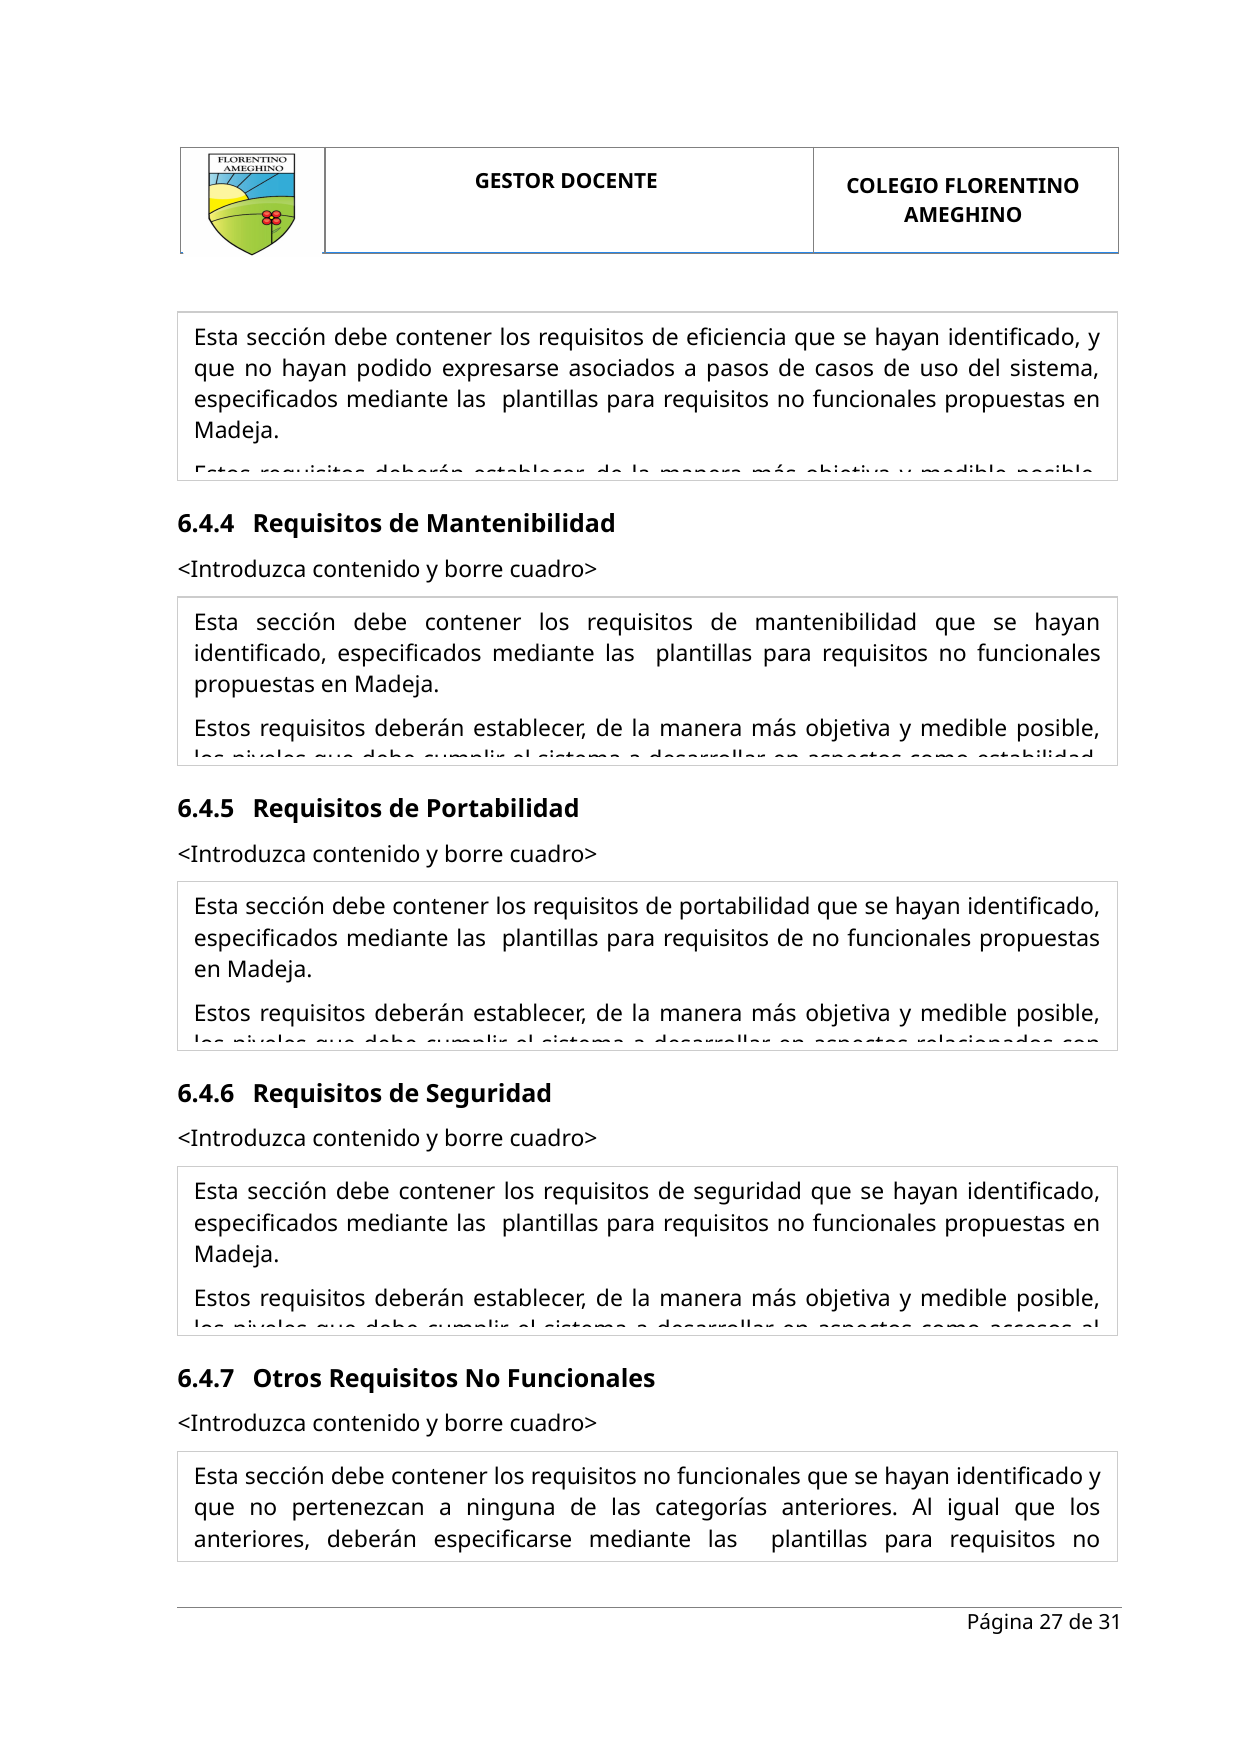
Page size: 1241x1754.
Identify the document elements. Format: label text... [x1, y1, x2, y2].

text Estos requisitos deberán establecer, de la manera más objetiva y medible posible, los niveles que debe cumplir el sistema a desarrollar en aspectos como estabilidad, facilidad de análisis, facilidad de cambio, facilidad de pruebas. [194, 712, 1101, 757]
subtitle Otros Requisitos No Funcionales [177, 1361, 1122, 1395]
picture [183, 150, 323, 257]
text <Introduzca contenido y borre cuadro> [177, 837, 1122, 869]
text <Introduzca contenido y borre cuadro> [177, 553, 1122, 584]
text Estos requisitos deberán establecer, de la manera más objetiva y medible posible, los niveles que debe cumplir el sistema a desarrollar en aspectos relacionados con la escalabilidad: capacidad de instalación, capacidad de sustitución, adaptabilidad, coexistencia, compatibilidad con hardware o software, etc. [194, 997, 1101, 1042]
text <Introduzca contenido y borre cuadro> [177, 1122, 1122, 1154]
subtitle Requisitos de Portabilidad [177, 791, 1122, 825]
text Estos requisitos deberán establecer, de la manera más objetiva y medible posible, los niveles que debe cumplir el sistema a desarrollar en aspectos como tiempo de respuesta. [194, 458, 1101, 472]
text Estos requisitos deberán establecer, de la manera más objetiva y medible posible, los niveles que debe cumplir el sistema a desarrollar en aspectos como accesos al sistema, identificación y autenticación, protección de datos y privacidad. [194, 1281, 1101, 1327]
subtitle Requisitos de Seguridad [177, 1076, 1122, 1110]
subtitle Requisitos de Mantenibilidad [177, 506, 1122, 540]
text Esta sección debe contener los requisitos no funcionales que se hayan identificado y que no pertenezcan a ninguna de las categorías anteriores. Al igual que los anteriores, deberán especificarse mediante las plantillas para requisitos no funcionales propuestas en Madeja. [194, 1460, 1101, 1552]
text Esta sección debe contener los requisitos de portabilidad que se hayan identificado, especificados mediante las plantillas para requisitos de no funcionales propuestas en Madeja. [194, 890, 1101, 984]
text Esta sección debe contener los requisitos de eficiencia que se hayan identificado, y que no hayan podido expresarse asociados a pasos de casos de uso del sistema, especificados mediante las plantillas para requisitos no funcionales propuestas en Madeja. [194, 321, 1101, 446]
text Esta sección debe contener los requisitos de mantenibilidad que se hayan identificado, especificados mediante las plantillas para requisitos no funcionales propuestas en Madeja. [194, 605, 1101, 699]
text Esta sección debe contener los requisitos de seguridad que se hayan identificado, especificados mediante las plantillas para requisitos no funcionales propuestas en Madeja. [194, 1175, 1101, 1269]
text <Introduzca contenido y borre cuadro> [177, 1407, 1122, 1438]
